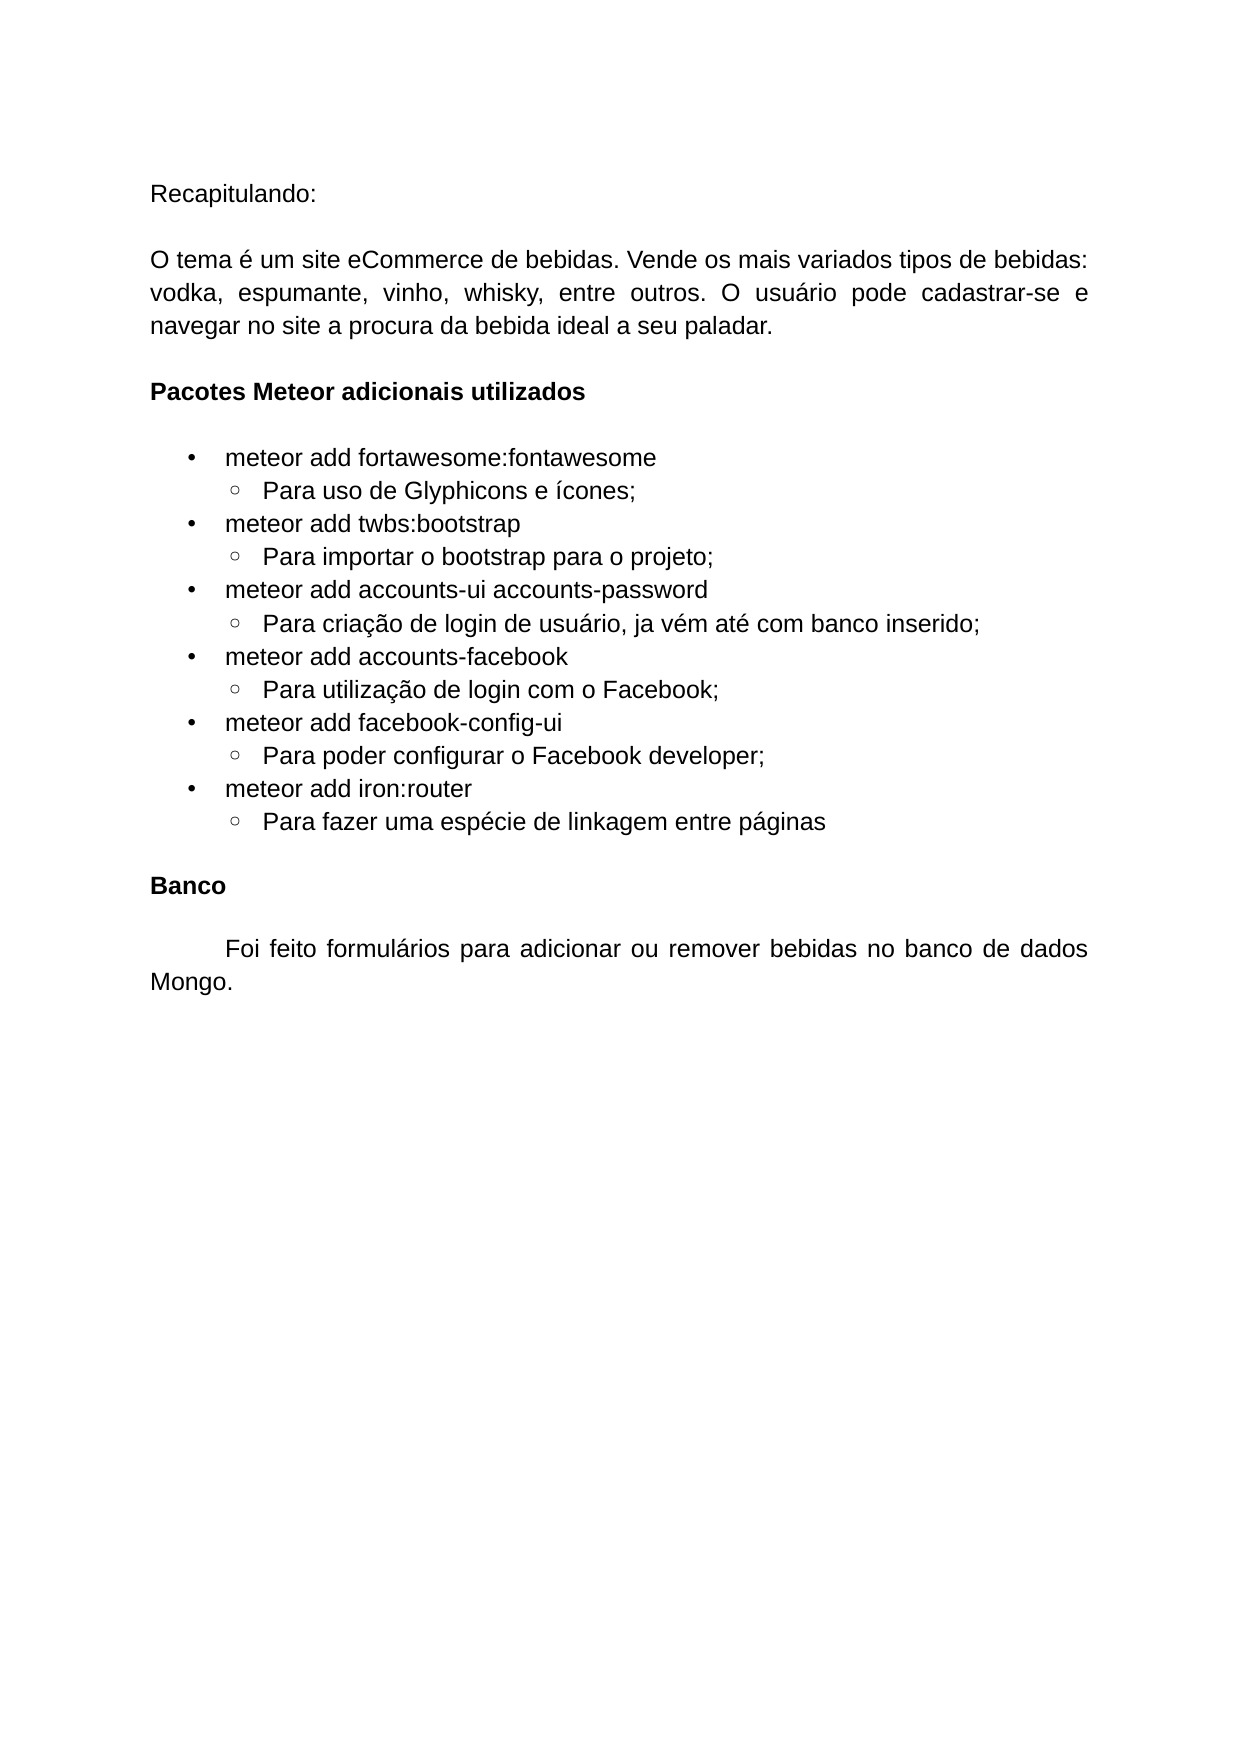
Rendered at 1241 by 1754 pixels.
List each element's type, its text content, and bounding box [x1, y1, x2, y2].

text O tema é um site eCommerce de bebidas. Vende os mais variados tipos de bebidas: vodka, espumante, vinho, whisky, entre outros. O usuário pode cadastrar-se e navegar no site a procura da bebida ideal a seu paladar. [150, 245, 1090, 339]
list Para importar o bootstrap para o projeto; [225, 542, 1090, 571]
list meteor add fortawesome:fontawesome [187, 443, 1090, 472]
list Para poder configurar o Facebook developer; [225, 741, 1090, 770]
text Recapitulando: [150, 179, 1090, 207]
list meteor add iron:router [187, 774, 1090, 803]
text Banco [150, 871, 1090, 899]
list Para utilização de login com o Facebook; [225, 675, 1090, 704]
list Para uso de Glyphicons e ícones; [225, 476, 1090, 505]
list Para fazer uma espécie de linkagem entre páginas [225, 807, 1090, 836]
list meteor add facebook-config-ui [187, 708, 1090, 737]
text Pacotes Meteor adicionais utilizados [150, 377, 1090, 406]
list meteor add accounts-ui accounts-password [187, 575, 1090, 604]
list Para criação de login de usuário, ja vém até com banco inserido; [225, 608, 1090, 637]
list meteor add twbs:bootstrap [187, 509, 1090, 538]
text Foi feito formulários para adicionar ou remover bebidas no banco de dados Mongo. [150, 934, 1090, 996]
list meteor add accounts-facebook [187, 642, 1090, 671]
